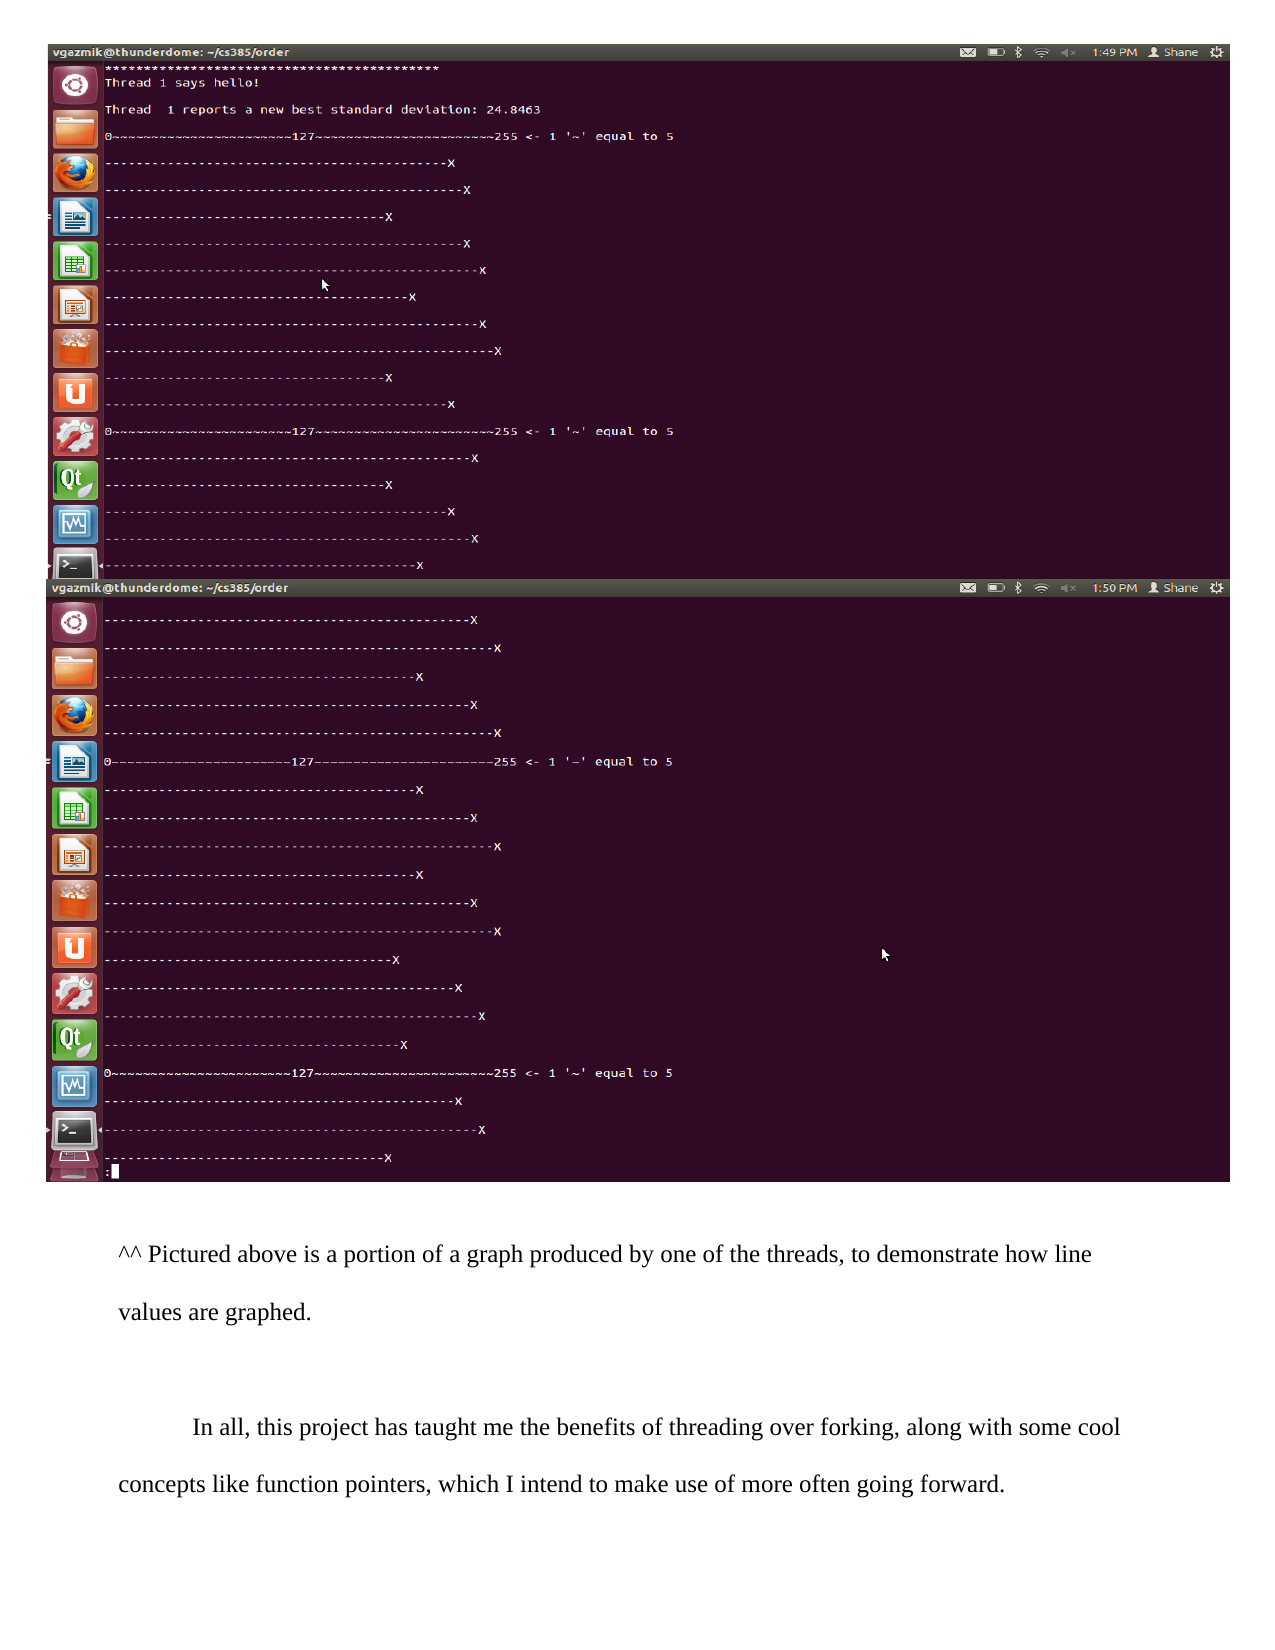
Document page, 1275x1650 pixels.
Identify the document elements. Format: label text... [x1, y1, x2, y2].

text In all, this project has taught me the benefits of threading over forking, along with some cool concepts like function pointers, which I intend to make use of more often going forward. [118, 1412, 1157, 1498]
text ^^ Pictured above is a portion of a graph produced by one of the threads, to demonstrate how line values are graphed. [118, 1239, 1157, 1325]
picture [46, 44, 1230, 1182]
